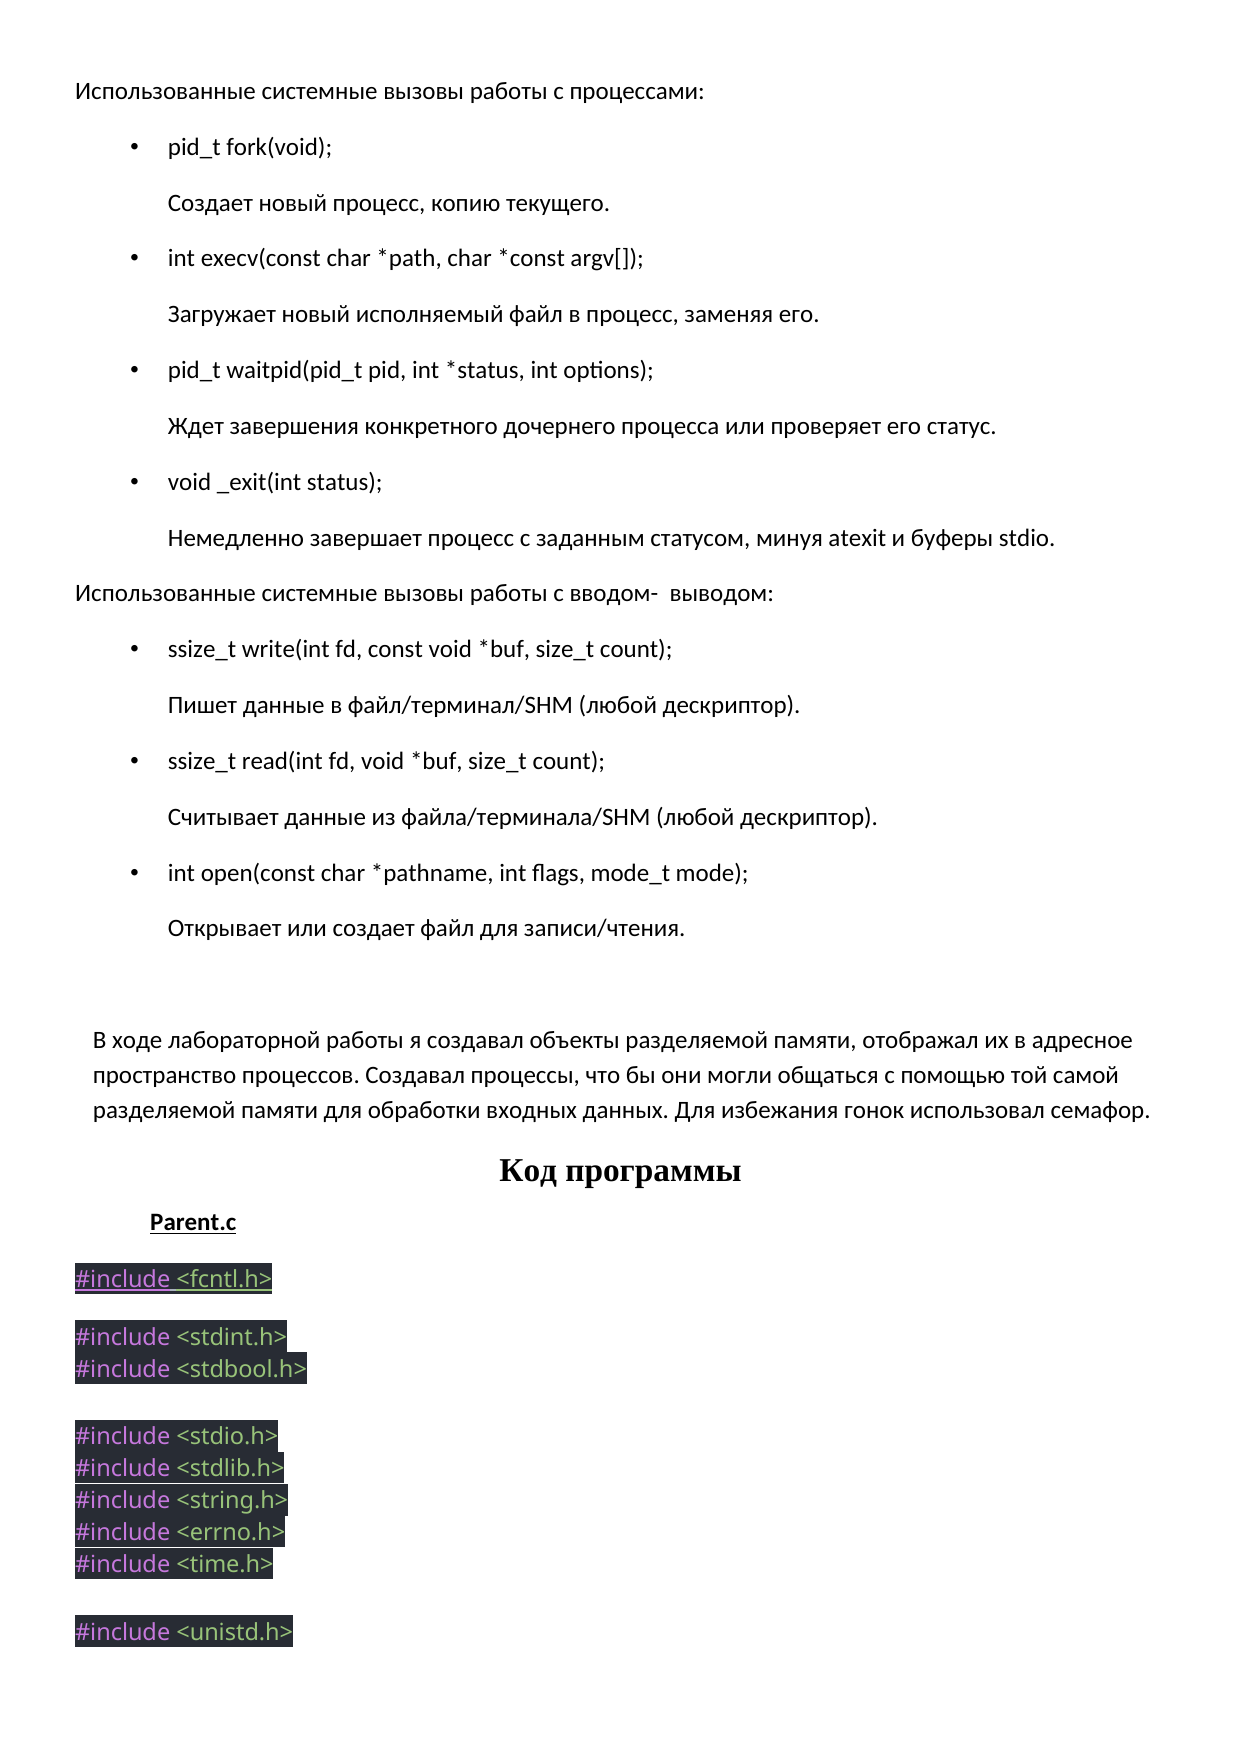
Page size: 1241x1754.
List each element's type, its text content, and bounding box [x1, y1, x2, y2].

list int execv(const char *path, char *const argv[]); [130, 242, 1165, 273]
list pid_t waitpid(pid_t pid, int *status, int options); [130, 354, 1165, 385]
text Код программы [93, 1150, 1147, 1188]
list ssize_t write(int fd, const void *buf, size_t count); [130, 633, 1165, 664]
list ssize_t read(int fd, void *buf, size_t count); [130, 745, 1165, 776]
text #include <time.h> [75, 1547, 1165, 1579]
text #include <stdio.h> [75, 1419, 1165, 1452]
list Открывает или создает файл для записи/чтения. [130, 912, 1165, 943]
text Parent.c [150, 1207, 1147, 1237]
text #include <string.h> [75, 1483, 1165, 1516]
text #include <errno.h> [75, 1516, 1165, 1547]
list int open(const char *pathname, int flags, mode_t mode); [130, 857, 1165, 887]
text #include <stdbool.h> [75, 1352, 1165, 1384]
list Ждет завершения конкретного дочернего процесса или проверяет его статус. [130, 410, 1165, 441]
text Использованные системные вызовы работы с вводом- выводом: [75, 577, 1147, 608]
list Немедленно завершает процесс с заданным статусом, минуя atexit и буферы stdio. [130, 522, 1165, 552]
list Пишет данные в файл/терминал/SHM (любой дескриптор). [130, 689, 1165, 720]
text В ходе лабораторной работы я создавал объекты разделяемой памяти, отображал их в адресное пространство процессов. Создавал процессы, что бы они могли общаться с помощью той самой разделяемой памяти для обработки входных данных. Для избежания гонок использовал семафор. [93, 1024, 1165, 1125]
text #include <unistd.h> [75, 1615, 1165, 1647]
list void _exit(int status); [130, 466, 1165, 496]
text Использованные системные вызовы работы с процессами: [75, 75, 1147, 106]
list Загружает новый исполняемый файл в процесс, заменяя его. [130, 298, 1165, 329]
text #include <fcntl.h> [75, 1262, 1147, 1294]
list Создает новый процесс, копию текущего. [130, 187, 1165, 217]
text #include <stdlib.h> [75, 1452, 1165, 1483]
list pid_t fork(void); [130, 131, 1165, 161]
list Считывает данные из файла/терминала/SHM (любой дескриптор). [130, 801, 1165, 831]
text #include <stdint.h> [75, 1320, 1165, 1352]
